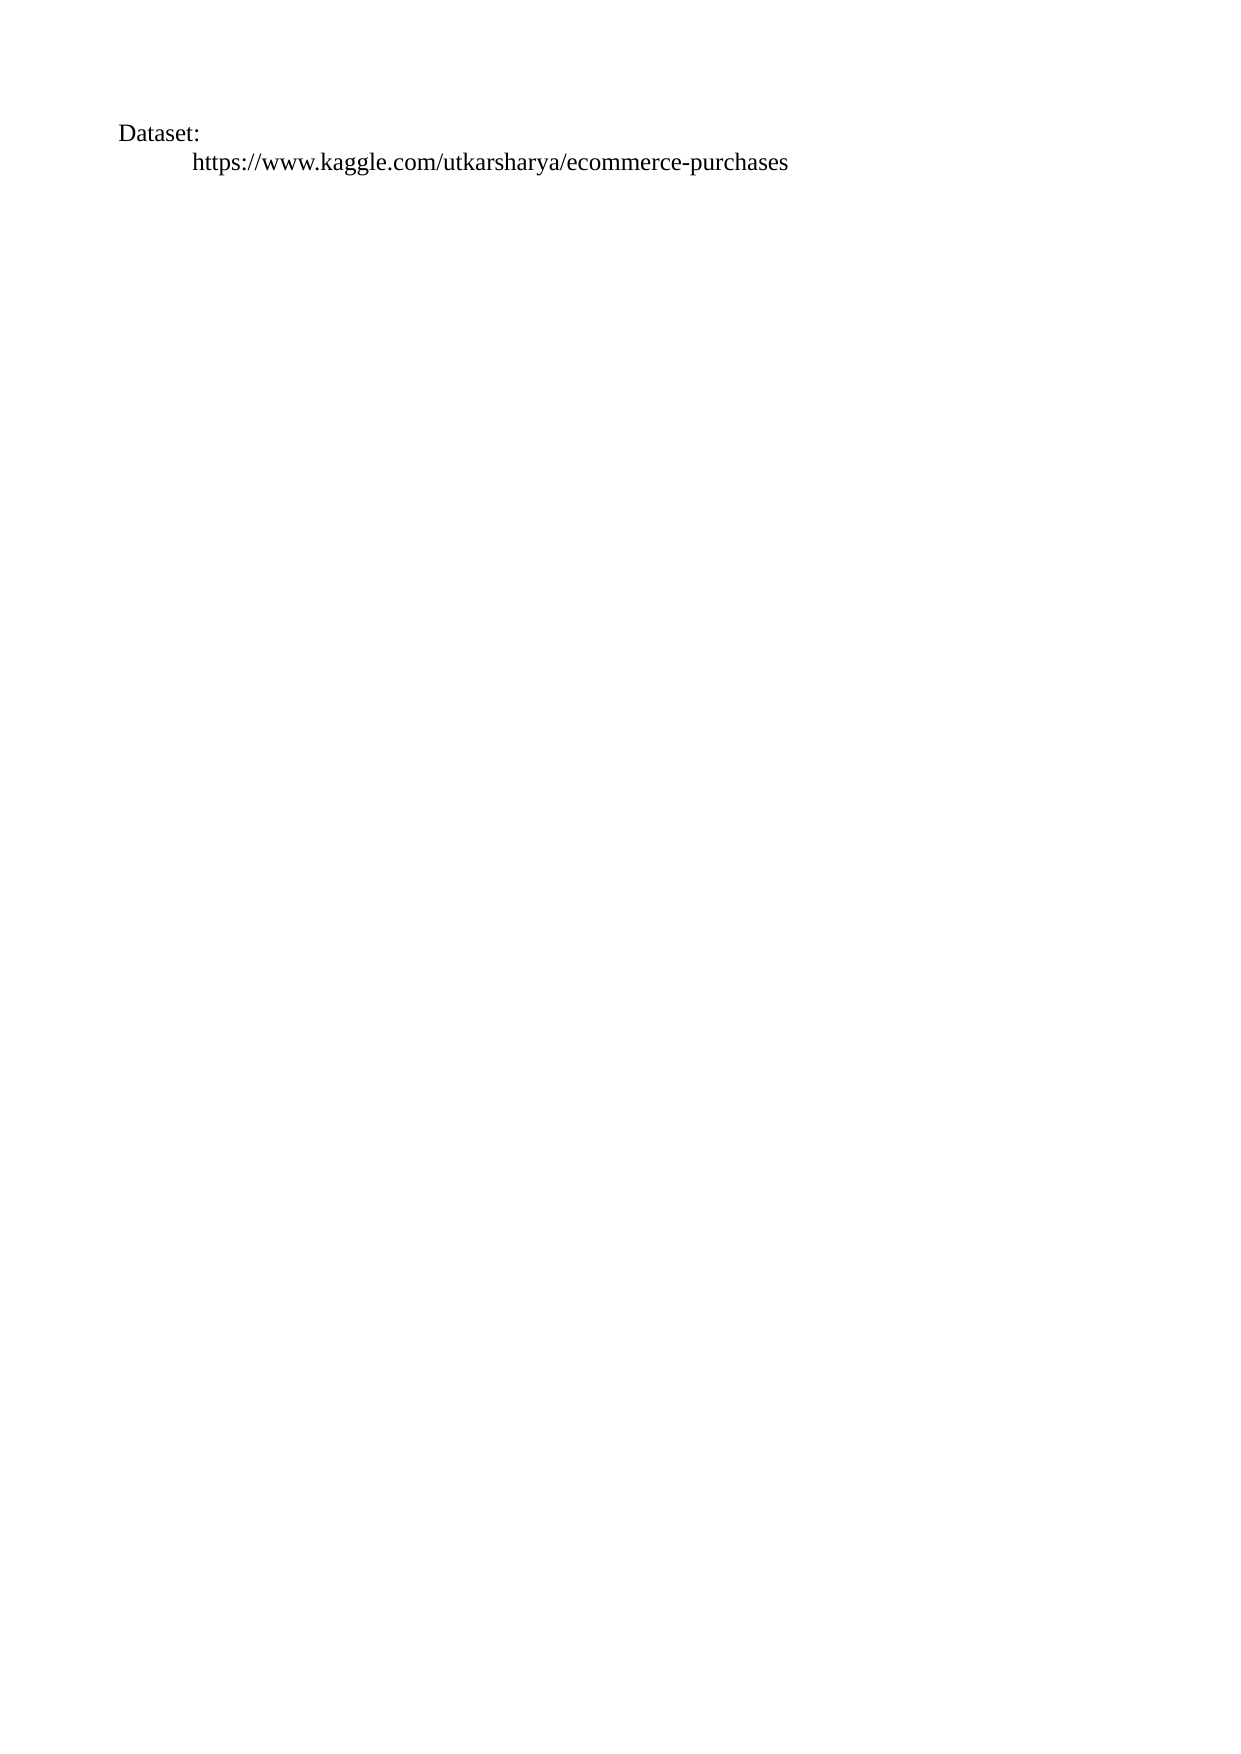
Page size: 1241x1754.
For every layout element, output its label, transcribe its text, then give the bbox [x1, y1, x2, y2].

text Dataset: [118, 118, 1122, 147]
text https://www.kaggle.com/utkarsharya/ecommerce-purchases [118, 147, 1122, 176]
